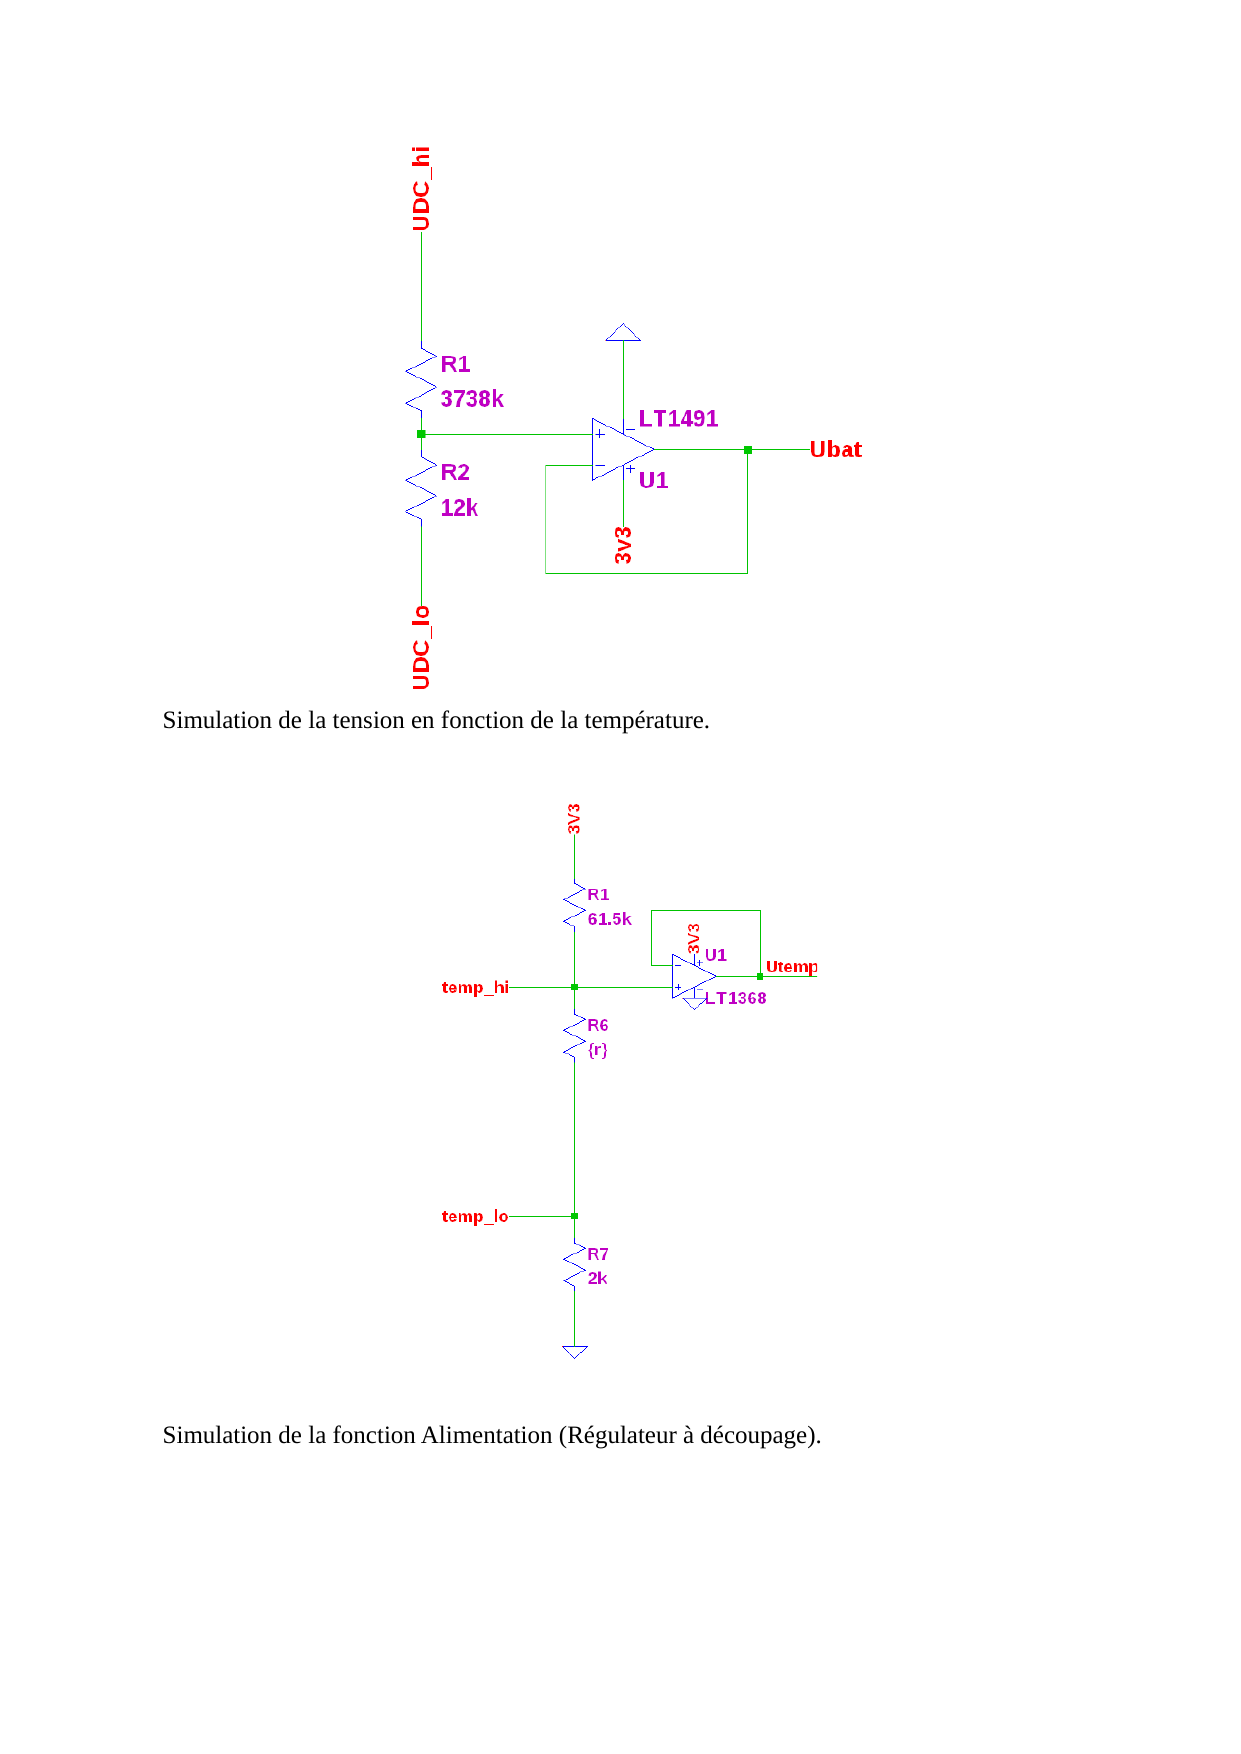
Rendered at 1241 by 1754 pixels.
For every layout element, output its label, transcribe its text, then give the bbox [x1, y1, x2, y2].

text Simulation de la tension en fonction de la température. [162, 118, 1122, 734]
text Simulation de la fonction Alimentation (Régulateur à découpage). [162, 1420, 1122, 1449]
picture [366, 118, 874, 706]
picture [423, 744, 818, 1381]
